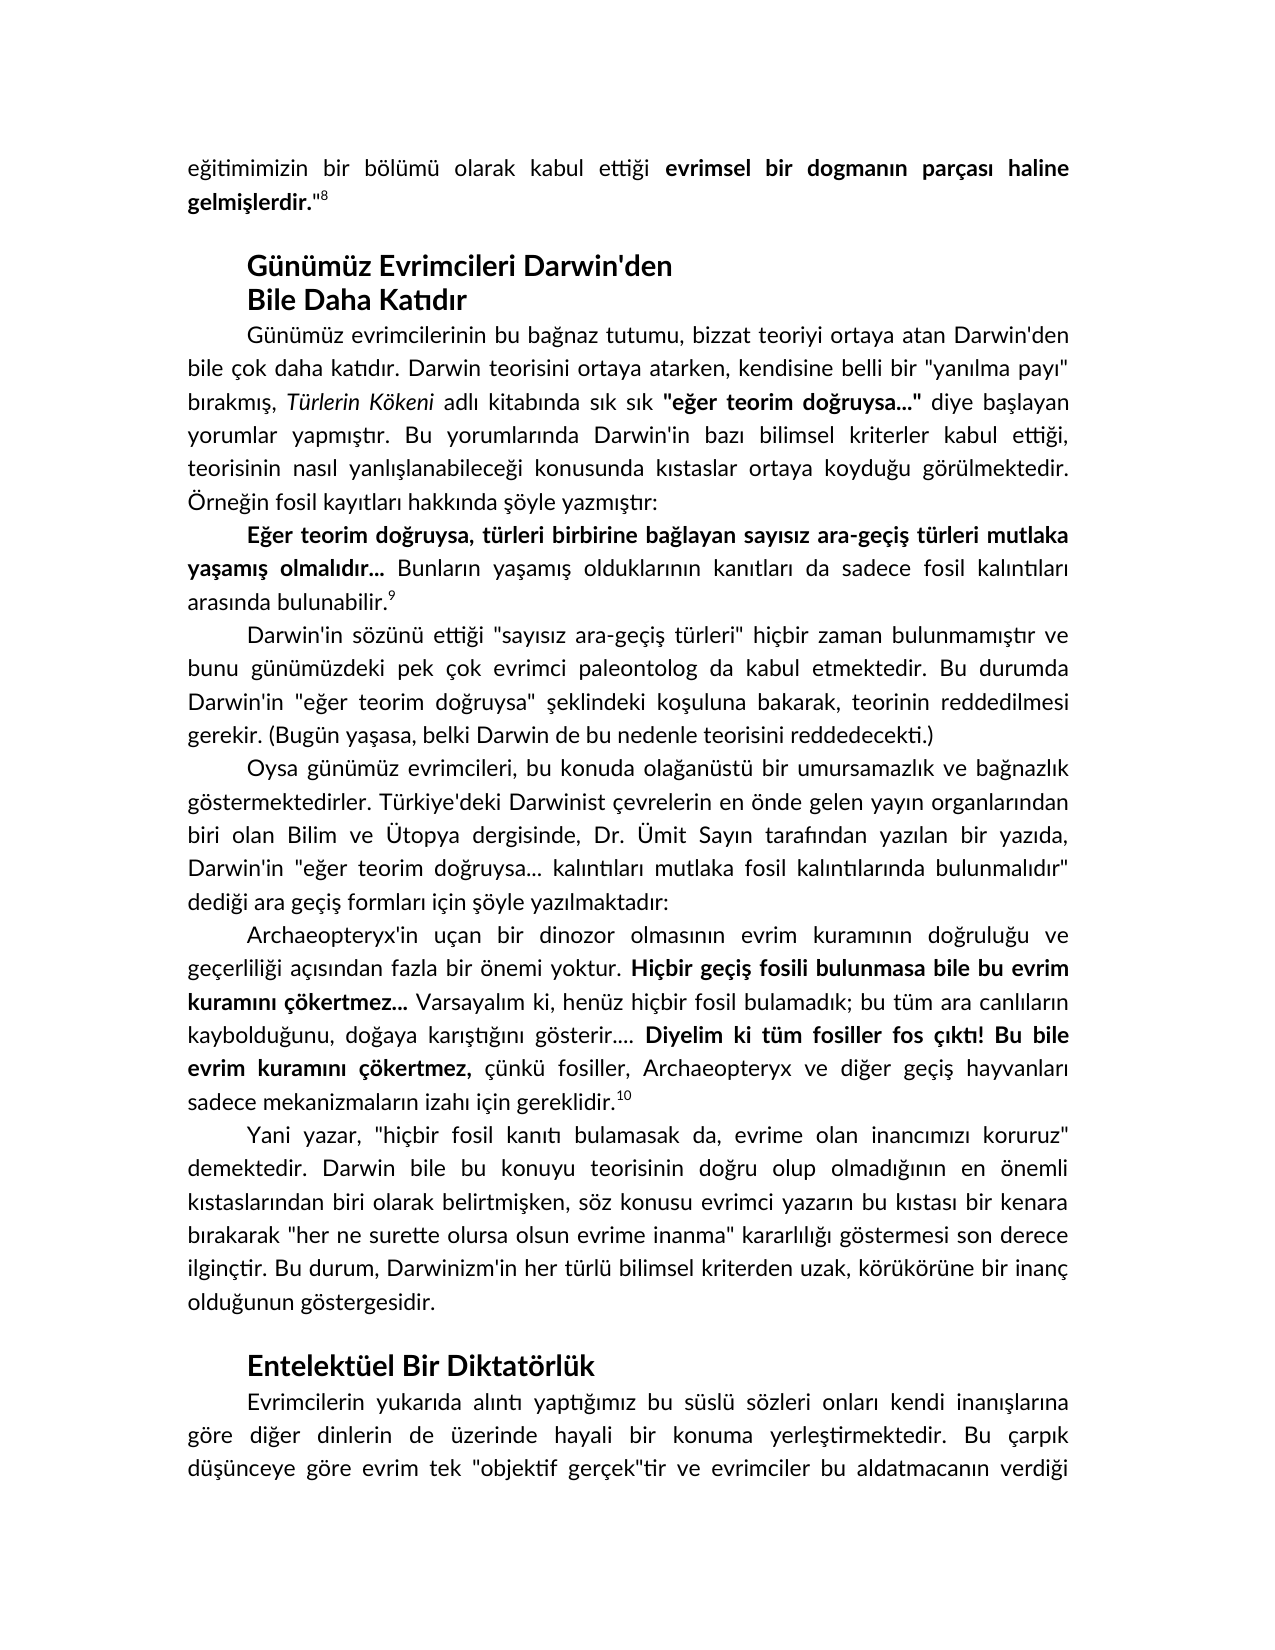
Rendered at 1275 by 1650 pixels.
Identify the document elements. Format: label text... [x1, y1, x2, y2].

text Darwin'in sözünü ettiği "sayısız ara-geçiş türleri" hiçbir zaman bulunmamıştır ve bunu günümüzdeki pek çok evrimci paleontolog da kabul etmektedir. Bu durumda Darwin'in "eğer teorim doğruysa" şeklindeki koşuluna bakarak, teorinin reddedilmesi gerekir. (Bugün yaşasa, belki Darwin de bu nedenle teorisini reddedecekti.) [187, 617, 1070, 750]
text Entelektüel Bir Diktatörlük [187, 1350, 1070, 1383]
text Günümüz evrimcilerinin bu bağnaz tutumu, bizzat teoriyi ortaya atan Darwin'den bile çok daha katıdır. Darwin teorisini ortaya atarken, kendisine belli bir "yanılma payı" bırakmış, Türlerin Kökeni adlı kitabında sık sık "eğer teorim doğruysa..." diye başlayan yorumlar yapmıştır. Bu yorumlarında Darwin'in bazı bilimsel kriterler kabul ettiği, teorisinin nasıl yanlışlanabileceği konusunda kıstaslar ortaya koyduğu görülmektedir. Örneğin fosil kayıtları hakkında şöyle yazmıştır: [187, 317, 1070, 517]
text Eğer teorim doğruysa, türleri birbirine bağlayan sayısız ara-geçiş türleri mutlaka yaşamış olmalıdır... Bunların yaşamış olduklarının kanıtları da sadece fosil kalıntıları arasında bulunabilir.9 [187, 517, 1070, 617]
text Archaeopteryx'in uçan bir dinozor olmasının evrim kuramının doğruluğu ve geçerliliği açısından fazla bir önemi yoktur. Hiçbir geçiş fosili bulunmasa bile bu evrim kuramını çökertmez... Varsayalım ki, henüz hiçbir fosil bulamadık; bu tüm ara canlıların kaybolduğunu, doğaya karıştığını gösterir.... Diyelim ki tüm fosiller fos çıktı! Bu bile evrim kuramını çökertmez, çünkü fosiller, Archaeopteryx ve diğer geçiş hayvanları sadece mekanizmaların izahı için gereklidir.10 [187, 917, 1070, 1117]
text Bile Daha Katıdır [187, 283, 1070, 317]
text Günümüz Evrimcileri Darwin'den [187, 250, 1070, 283]
text eğitimimizin bir bölümü olarak kabul ettiği evrimsel bir dogmanın parçası haline gelmişlerdir."8 [187, 150, 1070, 217]
text Oysa günümüz evrimcileri, bu konuda olağanüstü bir umursamazlık ve bağnazlık göstermektedirler. Türkiye'deki Darwinist çevrelerin en önde gelen yayın organlarından biri olan Bilim ve Ütopya dergisinde, Dr. Ümit Sayın tarafından yazılan bir yazıda, Darwin'in "eğer teorim doğruysa... kalıntıları mutlaka fosil kalıntılarında bulunmalıdır" dediği ara geçiş formları için şöyle yazılmaktadır: [187, 750, 1070, 917]
text Evrimcilerin yukarıda alıntı yaptığımız bu süslü sözleri onları kendi inanışlarına göre diğer dinlerin de üzerinde hayali bir konuma yerleştirmektedir. Bu çarpık düşünceye göre evrim tek "objektif gerçek"tir ve evrimciler bu aldatmacanın verdiği [187, 1383, 1070, 1483]
text Yani yazar, "hiçbir fosil kanıtı bulamasak da, evrime olan inancımızı koruruz" demektedir. Darwin bile bu konuyu teorisinin doğru olup olmadığının en önemli kıstaslarından biri olarak belirtmişken, söz konusu evrimci yazarın bu kıstası bir kenara bırakarak "her ne surette olursa olsun evrime inanma" kararlılığı göstermesi son derece ilginçtir. Bu durum, Darwinizm'in her türlü bilimsel kriterden uzak, körükörüne bir inanç olduğunun göstergesidir. [187, 1117, 1070, 1317]
